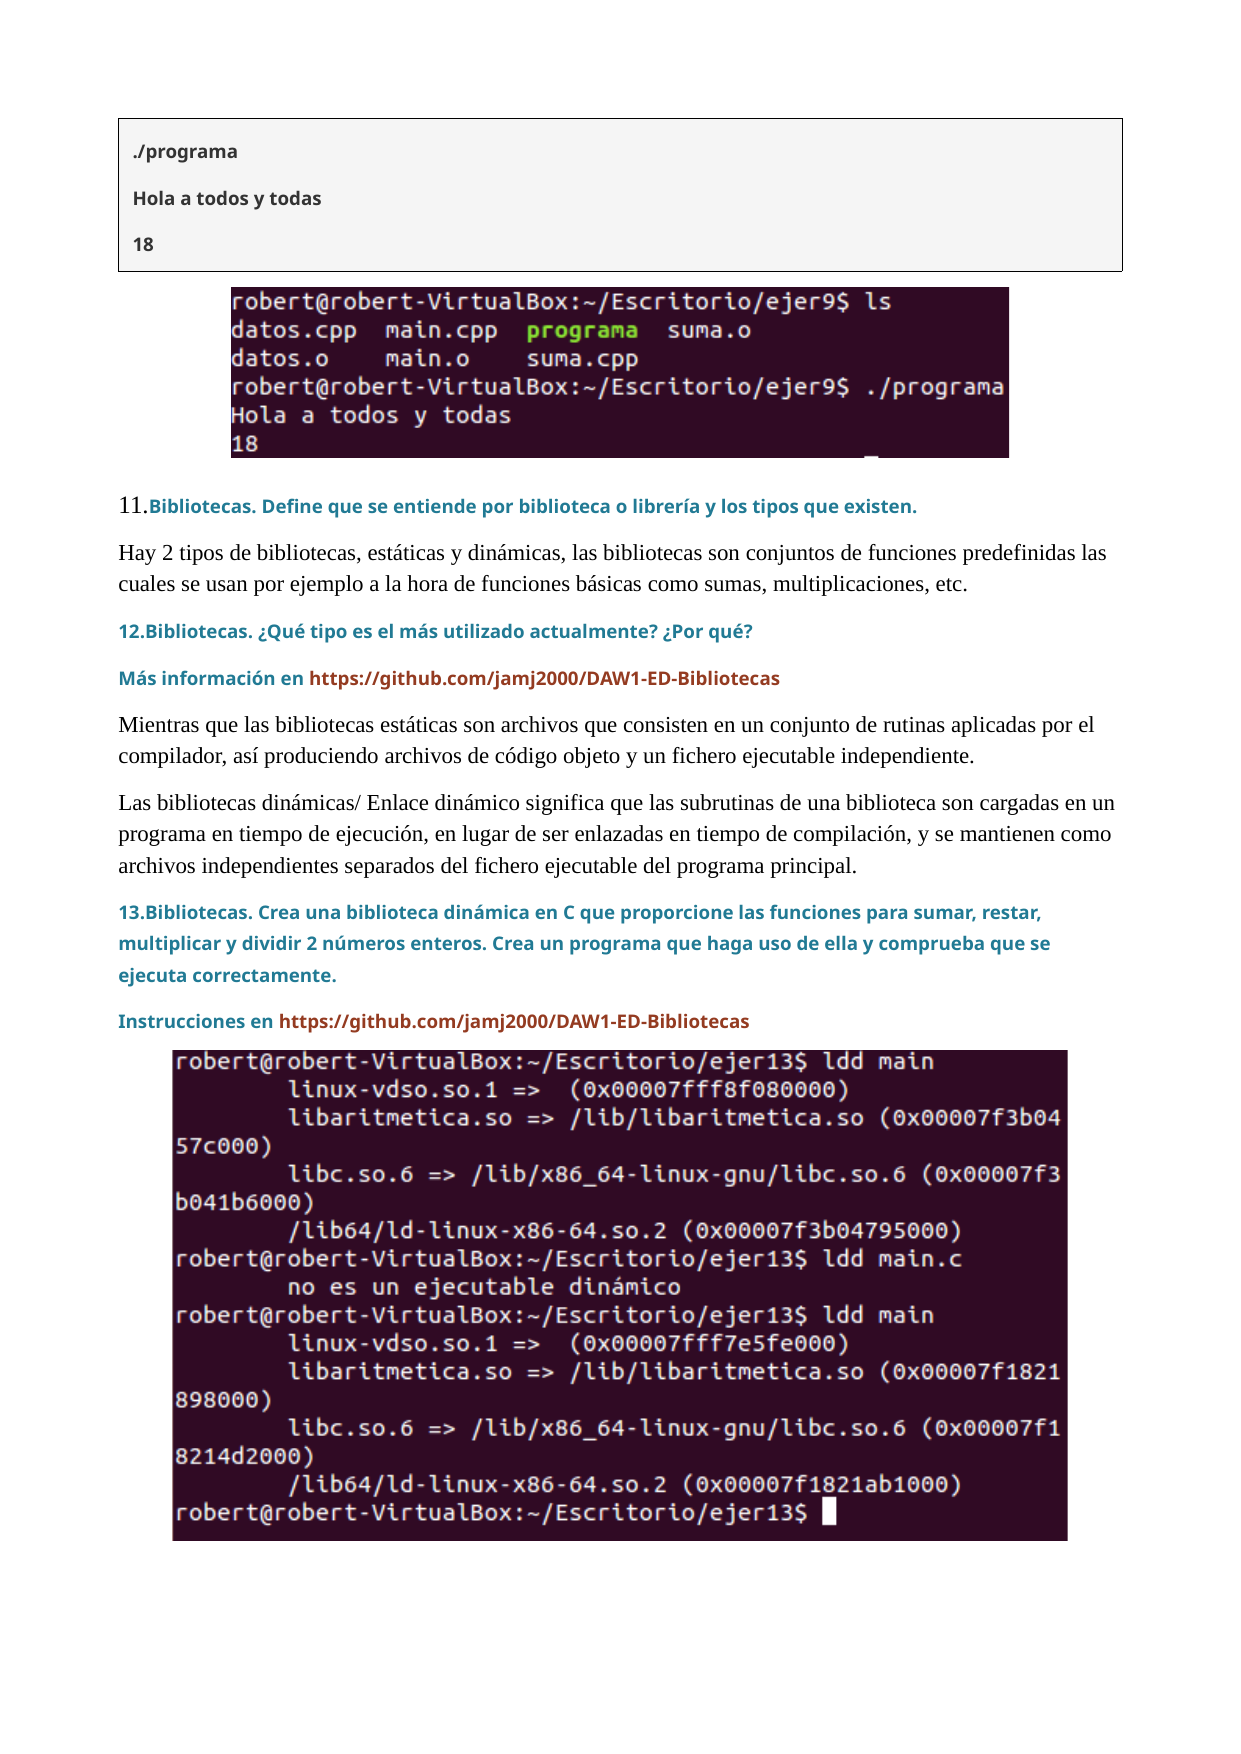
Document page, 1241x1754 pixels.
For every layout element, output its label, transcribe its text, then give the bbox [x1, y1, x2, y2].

list 18 [119, 212, 1122, 271]
list Bibliotecas. Crea una biblioteca dinámica en C que proporcione las funciones para sumar, restar, multiplicar y dividir 2 números enteros. Crea un programa que haga uso de ella y comprueba que se ejecuta correctamente. [118, 894, 1122, 987]
list Más información en https://github.com/jamj2000/DAW1-ED-Bibliotecas [118, 659, 1122, 691]
list Bibliotecas. ¿Qué tipo es el más utilizado actualmente? ¿Por qué? [118, 612, 1122, 644]
list Hola a todos y todas [119, 165, 1122, 210]
picture [231, 287, 1010, 458]
list Bibliotecas. Define que se entiende por biblioteca o librería y los tipos que existen. [118, 487, 1122, 519]
picture [172, 1050, 1068, 1541]
list Las bibliotecas dinámicas/ Enlace dinámico significa que las subrutinas de una biblioteca son cargadas en un programa en tiempo de ejecución, en lugar de ser enlazadas en tiempo de compilación, y se mantienen como archivos independientes separados del fichero ejecutable del programa principal. [118, 784, 1122, 878]
list Hay 2 tipos de bibliotecas, estáticas y dinámicas, las bibliotecas son conjuntos de funciones predefinidas las cuales se usan por ejemplo a la hora de funciones básicas como sumas, multiplicaciones, etc. [118, 534, 1122, 597]
list Mientras que las bibliotecas estáticas son archivos que consisten en un conjunto de rutinas aplicadas por el compilador, así produciendo archivos de código objeto y un fichero ejecutable independiente. [118, 706, 1122, 769]
list ./programa [119, 119, 1122, 163]
list Instrucciones en https://github.com/jamj2000/DAW1-ED-Bibliotecas [118, 1003, 1122, 1034]
